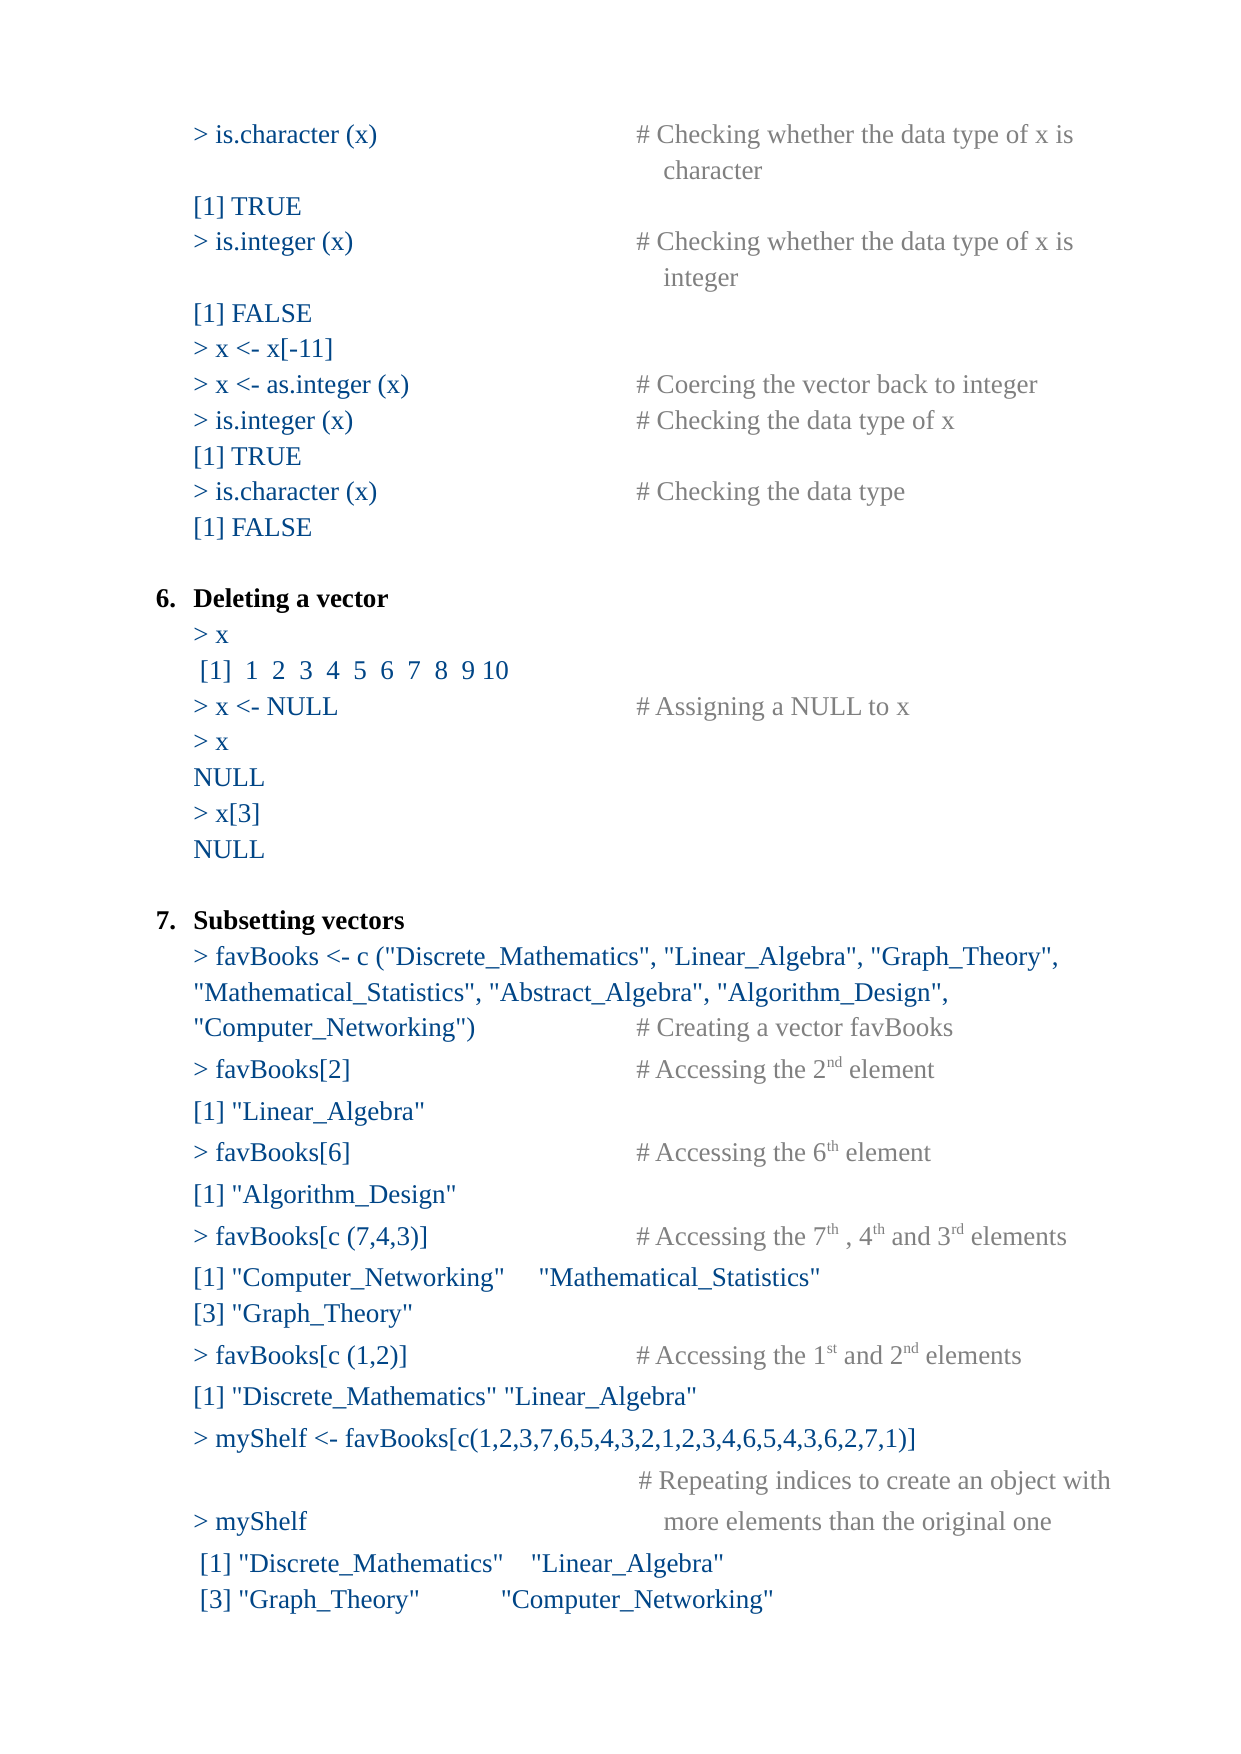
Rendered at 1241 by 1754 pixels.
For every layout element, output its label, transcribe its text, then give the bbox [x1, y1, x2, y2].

list > x[3] [156, 797, 1122, 828]
list > myShelf <- favBooks[c(1,2,3,7,6,5,4,3,2,1,2,3,4,6,5,4,3,6,2,7,1)] [156, 1422, 1122, 1453]
list > is.character (x) # Checking the data type [156, 475, 1122, 507]
list > is.integer (x) # Checking whether the data type of x is integer [156, 225, 1122, 292]
list [1] TRUE [156, 440, 1122, 471]
list > is.integer (x) # Checking the data type of x [156, 404, 1122, 435]
list # Repeating indices to create an object with [493, 1464, 1122, 1495]
list [1] TRUE [156, 189, 1122, 221]
list > x <- x[-11] [156, 332, 1122, 364]
list > myShelf more elements than the original one [156, 1505, 1122, 1537]
list > favBooks[c (7,4,3)] # Accessing the 7th , 4th and 3rd elements [156, 1220, 1122, 1251]
list > favBooks[2] # Accessing the 2nd element [156, 1053, 1122, 1084]
list [1] "Discrete_Mathematics" "Linear_Algebra" [156, 1380, 1122, 1412]
list NULL [156, 761, 1122, 792]
list Subsetting vectors [156, 904, 1122, 935]
list > favBooks[c (1,2)] # Accessing the 1st and 2nd elements [156, 1339, 1122, 1370]
list [3] "Graph_Theory" "Computer_Networking" [156, 1583, 1122, 1614]
list > x <- as.integer (x) # Coercing the vector back to integer [156, 368, 1122, 399]
list > is.character (x) # Checking whether the data type of x is character [156, 118, 1122, 185]
list > x [156, 618, 1122, 649]
list [3] "Graph_Theory" [156, 1297, 1122, 1328]
list NULL [156, 833, 1122, 864]
list > favBooks <- c ("Discrete_Mathematics", "Linear_Algebra", "Graph_Theory", "Mathematical_Statistics", "Abstract_Algebra", "Algorithm_Design", "Computer_Networking") # Creating a vector favBooks [156, 940, 1122, 1042]
list [1] "Computer_Networking" "Mathematical_Statistics" [156, 1261, 1122, 1292]
list > x [156, 726, 1122, 757]
list [1] "Discrete_Mathematics" "Linear_Algebra" [156, 1547, 1122, 1578]
list > favBooks[6] # Accessing the 6th element [156, 1136, 1122, 1167]
list [1] FALSE [156, 511, 1122, 542]
list [1] "Linear_Algebra" [156, 1095, 1122, 1126]
list [1] FALSE [156, 297, 1122, 328]
list [1] 1 2 3 4 5 6 7 8 9 10 [156, 654, 1122, 685]
list [1] "Algorithm_Design" [156, 1178, 1122, 1209]
list > x <- NULL # Assigning a NULL to x [156, 690, 1122, 721]
list Deleting a vector [156, 583, 1122, 614]
